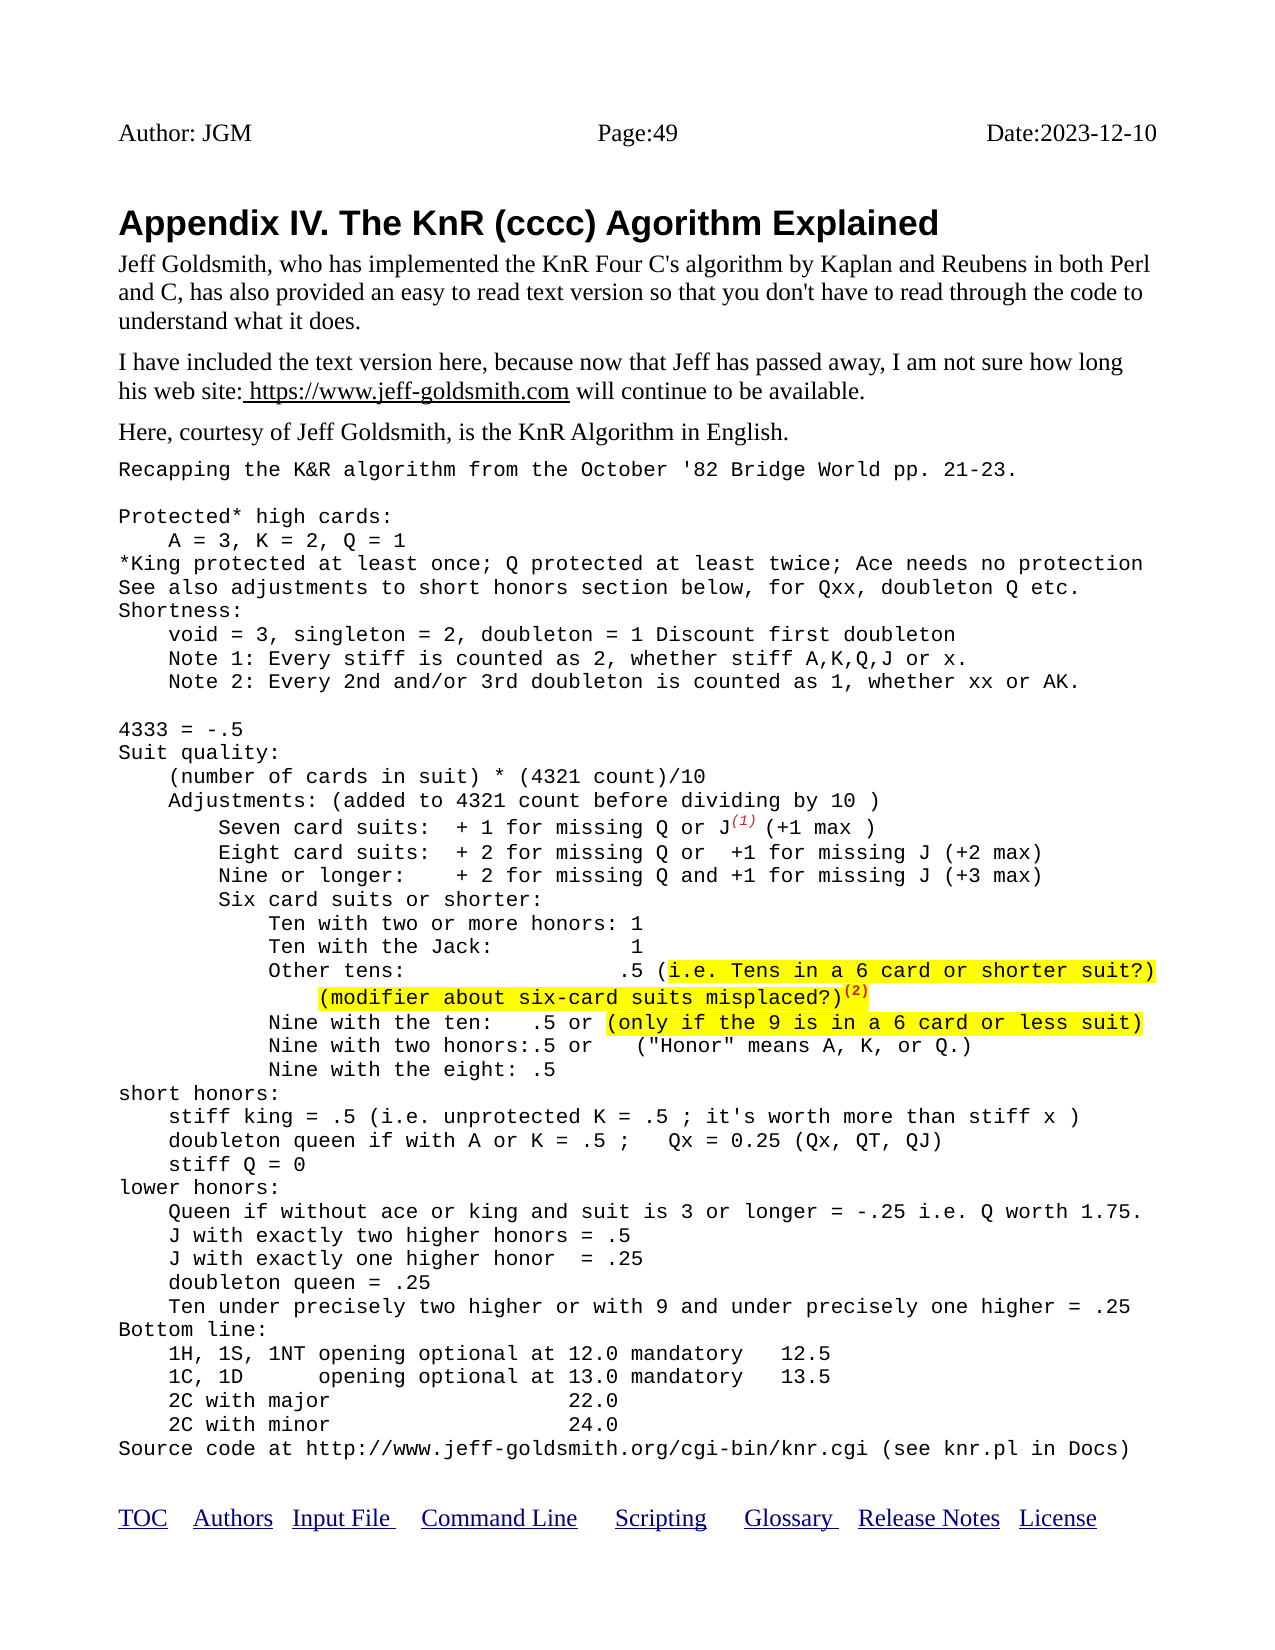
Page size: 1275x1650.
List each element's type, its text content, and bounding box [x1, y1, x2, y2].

text *King protected at least once; Q protected at least twice; Ace needs no protection [118, 553, 1157, 577]
text doubleton queen if with A or K = .5 ; Qx = 0.25 (Qx, QT, QJ) [118, 1130, 1157, 1154]
text Ten with two or more honors: 1 [118, 913, 1157, 936]
text stiff king = .5 (i.e. unprotected K = .5 ; it's worth more than stiff x ) [118, 1106, 1157, 1130]
text Ten with the Jack: 1 [118, 936, 1157, 960]
text 2C with major 22.0 [118, 1390, 1157, 1414]
text Source code at http://www.jeff-goldsmith.org/cgi-bin/knr.cgi (see knr.pl in Docs) [118, 1437, 1157, 1461]
text Seven card suits: + 1 for missing Q or J(1) (+1 max ) [118, 813, 1157, 842]
text doubleton queen = .25 [118, 1272, 1157, 1296]
text A = 3, K = 2, Q = 1 [118, 529, 1157, 553]
text I have included the text version here, because now that Jeff has passed away, I am not sure how long his web site: https://www.jeff-goldsmith.com will continue to be available. [118, 347, 1157, 405]
text J with exactly two higher honors = .5 [118, 1225, 1157, 1248]
text 1C, 1D opening optional at 13.0 mandatory 13.5 [118, 1367, 1157, 1390]
text Other tens: .5 (i.e. Tens in a 6 card or shorter suit?) [118, 960, 1157, 983]
text (number of cards in suit) * (4321 count)/10 [118, 766, 1157, 790]
text Eight card suits: + 2 for missing Q or +1 for missing J (+2 max) [118, 842, 1157, 865]
text Here, courtesy of Jeff Goldsmith, is the KnR Algorithm in English. [118, 417, 1157, 446]
text Nine with the eight: .5 [118, 1059, 1157, 1083]
text Note 1: Every stiff is counted as 2, whether stiff A,K,Q,J or x. [118, 648, 1157, 671]
text lower honors: [118, 1177, 1157, 1201]
text Nine with two honors:.5 or ("Honor" means A, K, or Q.) [118, 1036, 1157, 1059]
text Note 2: Every 2nd and/or 3rd doubleton is counted as 1, whether xx or AK. [118, 671, 1157, 695]
text short honors: [118, 1083, 1157, 1106]
text Suit quality: [118, 742, 1157, 766]
text Protected* high cards: [118, 506, 1157, 529]
text Six card suits or shorter: [118, 889, 1157, 913]
text Nine or longer: + 2 for missing Q and +1 for missing J (+3 max) [118, 865, 1157, 889]
text Bottom line: [118, 1319, 1157, 1343]
text Shortness: [118, 601, 1157, 624]
text Queen if without ace or king and suit is 3 or longer = -.25 i.e. Q worth 1.75. [118, 1201, 1157, 1225]
text 4333 = -.5 [118, 719, 1157, 742]
text J with exactly one higher honor = .25 [118, 1248, 1157, 1272]
text Jeff Goldsmith, who has implemented the KnR Four C's algorithm by Kaplan and Reubens in both Perl and C, has also provided an easy to read text version so that you don't have to read through the code to understand what it does. [118, 249, 1157, 335]
text stiff Q = 0 [118, 1154, 1157, 1177]
text (modifier about six-card suits misplaced?)(2) [118, 983, 1157, 1012]
text See also adjustments to short honors section below, for Qxx, doubleton Q etc. [118, 577, 1157, 601]
text Adjustments: (added to 4321 count before dividing by 10 ) [118, 790, 1157, 813]
text Recapping the K&R algorithm from the October '82 Bridge World pp. 21-23. [118, 459, 1157, 482]
text 1H, 1S, 1NT opening optional at 12.0 mandatory 12.5 [118, 1343, 1157, 1367]
text void = 3, singleton = 2, doubleton = 1 Discount first doubleton [118, 624, 1157, 648]
text 2C with minor 24.0 [118, 1414, 1157, 1437]
text Nine with the ten: .5 or (only if the 9 is in a 6 card or less suit) [118, 1012, 1157, 1036]
text Ten under precisely two higher or with 9 and under precisely one higher = .25 [118, 1296, 1157, 1319]
subtitle Appendix IV. The KnR (cccc) Agorithm Explained [118, 202, 1157, 243]
